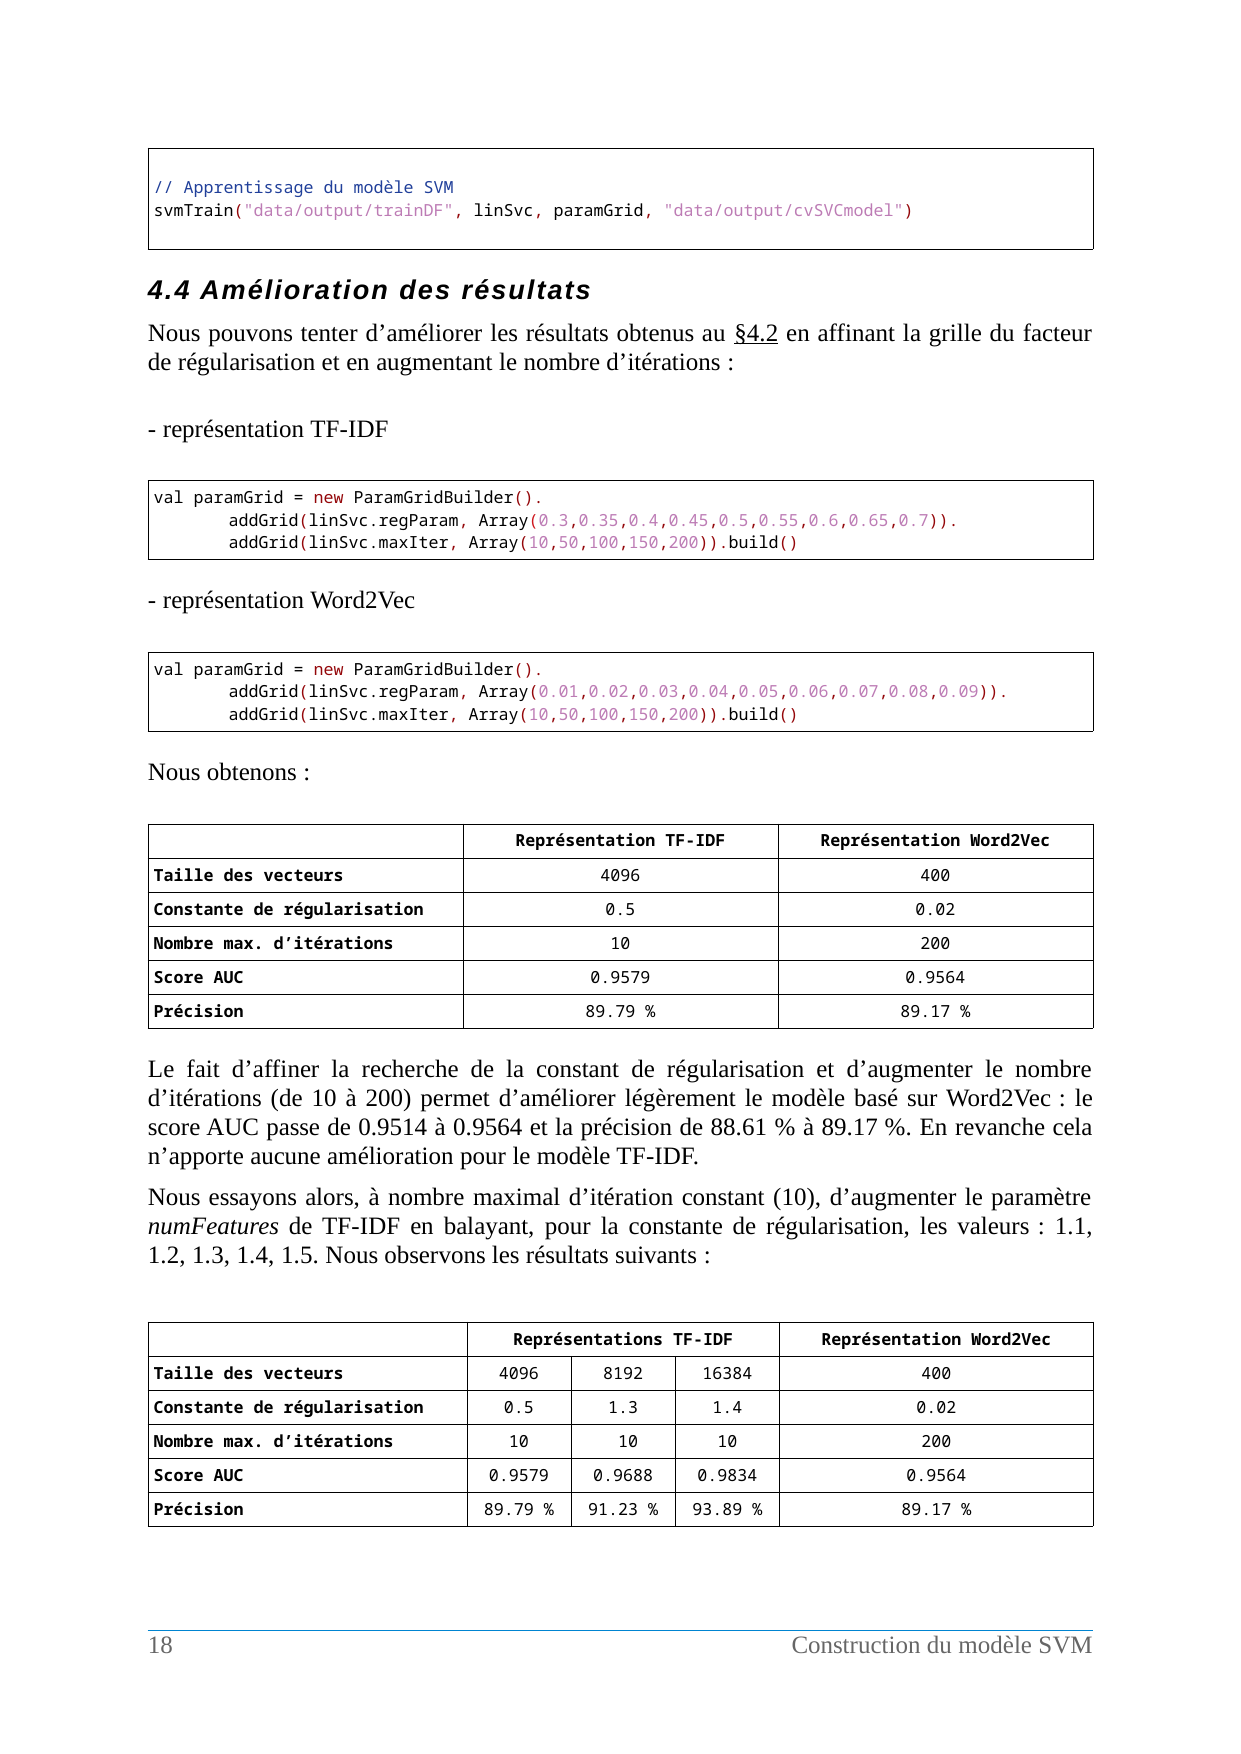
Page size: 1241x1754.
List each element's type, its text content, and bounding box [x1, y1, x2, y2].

table_cell Taille des vecteurs [149, 859, 463, 892]
table_cell 16384 [676, 1357, 779, 1390]
table_cell 1.3 [572, 1391, 675, 1424]
table_cell Score AUC [149, 1459, 467, 1492]
table_cell 4096 [468, 1357, 571, 1390]
table_cell 0.02 [779, 893, 1093, 926]
table_header // Apprentissage du modèle SVM svmTrain("data/output/trainDF", linSvc, paramGrid, "data/output/cvSVCmodel") [149, 149, 1093, 249]
table_cell 200 [780, 1425, 1093, 1458]
table_header Représentation Word2Vec [779, 825, 1093, 858]
table_cell 10 [464, 927, 778, 960]
table_cell 89.79 % [464, 995, 778, 1028]
table_cell 10 [572, 1425, 675, 1458]
table_cell 89.17 % [779, 995, 1093, 1028]
table_cell 0.9688 [572, 1459, 675, 1492]
table_header val paramGrid = new ParamGridBuilder(). addGrid(linSvc.regParam, Array(0.01,0.02,0.03,0.04,0.05,0.06,0.07,0.08,0.09)). addGrid(linSvc.maxIter, Array(10,50,100,150,200)).build() [149, 653, 1093, 731]
table_cell Nombre max. d’itérations [149, 1425, 467, 1458]
table_cell 0.5 [464, 893, 778, 926]
table_cell 10 [468, 1425, 571, 1458]
table_cell 0.5 [468, 1391, 571, 1424]
table_cell 8192 [572, 1357, 675, 1390]
table_cell 91.23 % [572, 1493, 675, 1526]
table_cell Constante de régularisation [149, 1391, 467, 1424]
table_cell 0.9579 [468, 1459, 571, 1492]
table_cell 0.9579 [464, 961, 778, 994]
text - représentation Word2Vec [148, 585, 1093, 614]
text Nous essayons alors, à nombre maximal d’itération constant (10), d’augmenter le paramètre numFeatures de TF-IDF en balayant, pour la constante de régularisation, les valeurs : 1.1, 1.2, 1.3, 1.4, 1.5. Nous observons les résultats suivants : [148, 1182, 1093, 1269]
table_cell Précision [149, 995, 463, 1028]
table_cell Précision [149, 1493, 467, 1526]
table_cell 1.4 [676, 1391, 779, 1424]
table_cell 4096 [464, 859, 778, 892]
table_cell 89.17 % [780, 1493, 1093, 1526]
table_cell Score AUC [149, 961, 463, 994]
table_cell 10 [676, 1425, 779, 1458]
text Nous pouvons tenter d’améliorer les résultats obtenus au §4.2 en affinant la grille du facteur de régularisation et en augmentant le nombre d’itérations : [148, 318, 1093, 376]
table_cell 89.79 % [468, 1493, 571, 1526]
table_header val paramGrid = new ParamGridBuilder(). addGrid(linSvc.regParam, Array(0.3,0.35,0.4,0.45,0.5,0.55,0.6,0.65,0.7)). addGrid(linSvc.maxIter, Array(10,50,100,150,200)).build() [149, 481, 1093, 559]
text Nous obtenons : [148, 757, 1093, 786]
table_cell 400 [779, 859, 1093, 892]
table_cell 93.89 % [676, 1493, 779, 1526]
table_header [149, 1323, 467, 1356]
table_cell Nombre max. d’itérations [149, 927, 463, 960]
table_cell 0.9834 [676, 1459, 779, 1492]
table_cell 0.9564 [780, 1459, 1093, 1492]
table_header Représentation TF-IDF [464, 825, 778, 858]
table_header Représentations TF-IDF [468, 1323, 779, 1356]
table_cell 400 [780, 1357, 1093, 1390]
table_cell 0.9564 [779, 961, 1093, 994]
table_cell 0.02 [780, 1391, 1093, 1424]
table_cell Constante de régularisation [149, 893, 463, 926]
text Le fait d’affiner la recherche de la constant de régularisation et d’augmenter le nombre d’itérations (de 10 à 200) permet d’améliorer légèrement le modèle basé sur Word2Vec : le score AUC passe de 0.9514 à 0.9564 et la précision de 88.61 % à 89.17 %. En revanche cela n’apporte aucune amélioration pour le modèle TF-IDF. [148, 1054, 1093, 1170]
table_header [149, 825, 463, 858]
table_cell 200 [779, 927, 1093, 960]
subtitle 4.4 Amélioration des résultats [148, 274, 1093, 305]
text - représentation TF-IDF [148, 413, 1093, 443]
table_header Représentation Word2Vec [780, 1323, 1093, 1356]
table_cell Taille des vecteurs [149, 1357, 467, 1390]
